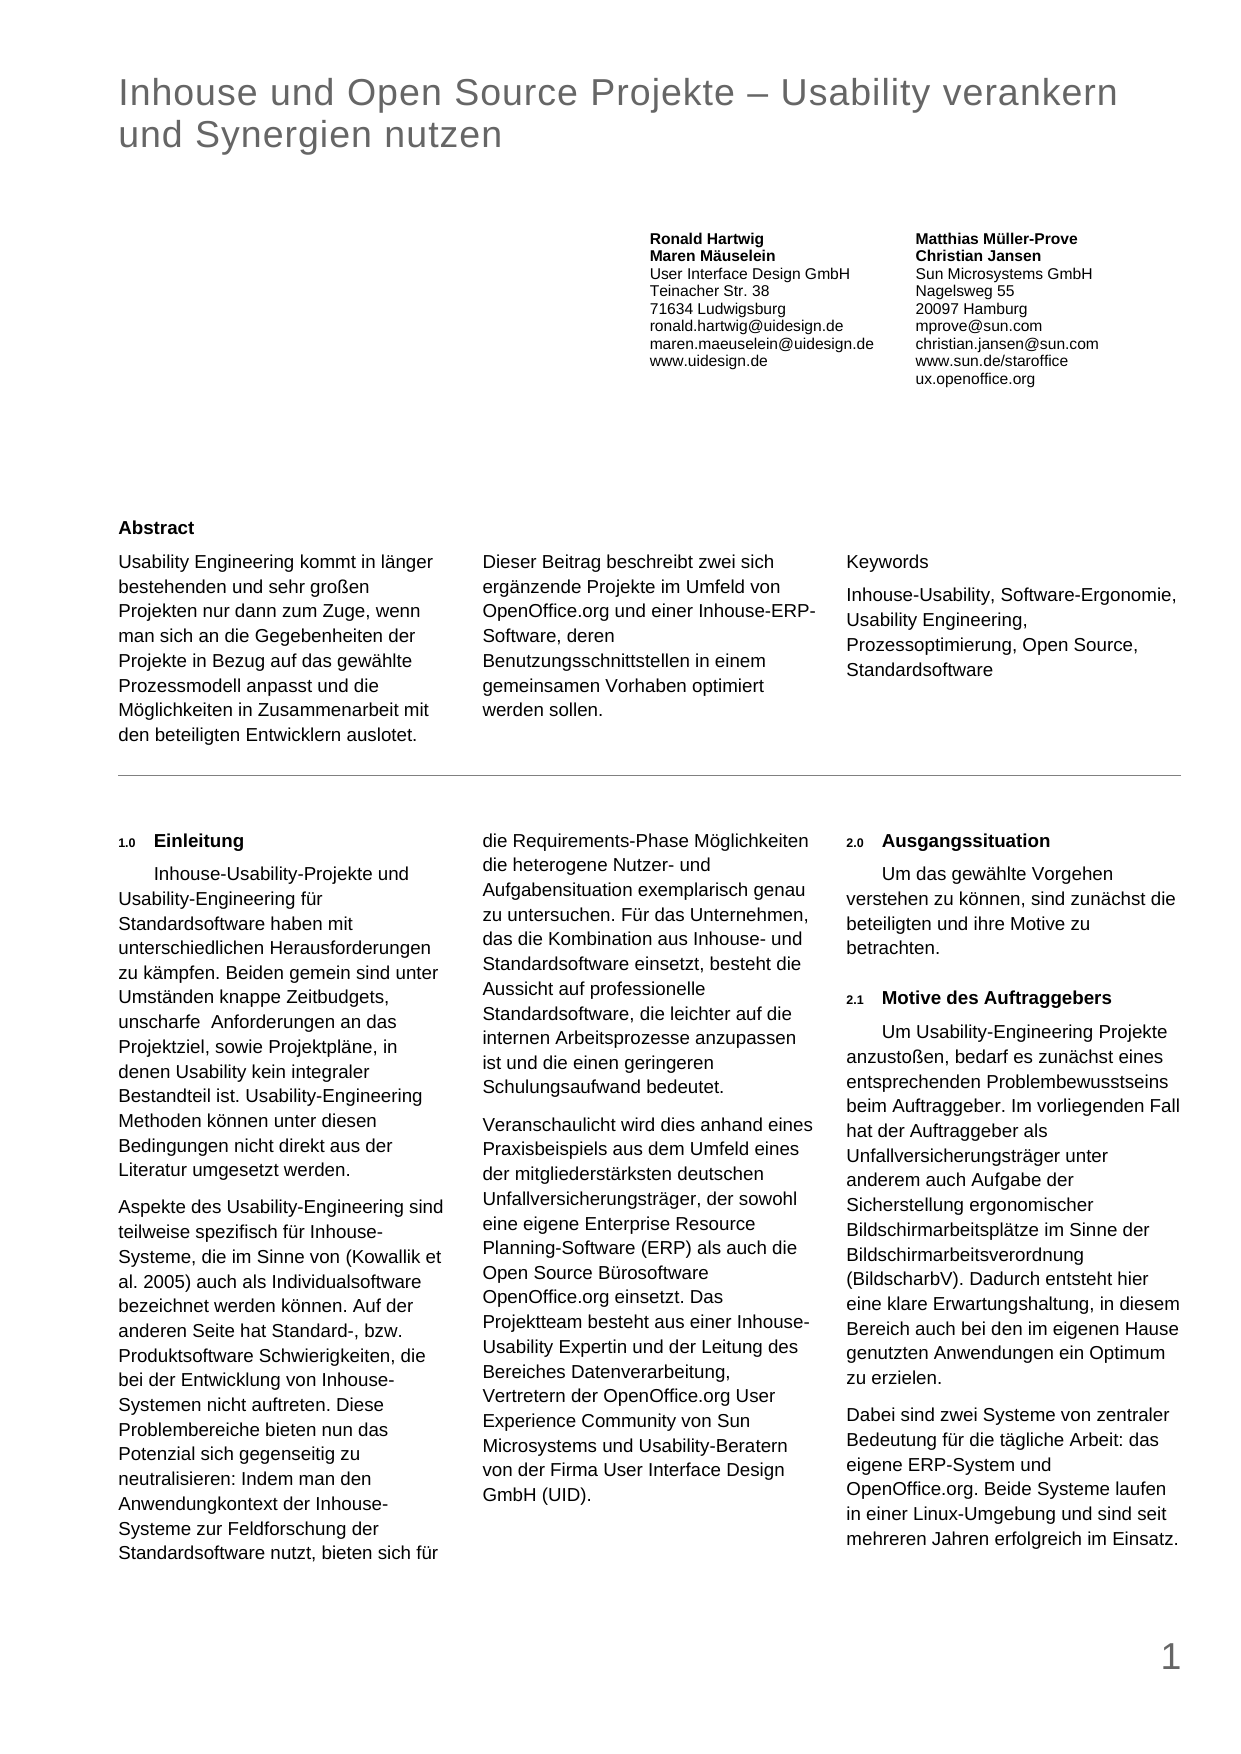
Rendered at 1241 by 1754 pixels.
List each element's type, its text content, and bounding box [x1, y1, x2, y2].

text Teinacher Str. 38 [649, 283, 915, 300]
text Dieser Beitrag beschreibt zwei sich ergänzende Projekte im Umfeld von OpenOffice.org und einer Inhouse-ERP-Software, deren Benutzungsschnittstellen in einem gemeinsamen Vorhaben optimiert werden sollen. [482, 552, 817, 721]
text ux.openoffice.org [915, 370, 1181, 388]
text Christian Jansen [915, 248, 1181, 265]
text Dabei sind zwei Systeme von zentraler Bedeutung für die tägliche Arbeit: das eigene ERP-System und OpenOffice.org. Beide Systeme laufen in einer Linux-Umgebung und sind seit mehreren Jahren erfolgreich im Einsatz. [846, 1404, 1181, 1549]
text christian.jansen@sun.com [915, 335, 1181, 353]
text Um das gewählte Vorgehen verstehen zu können, sind zunächst die beteiligten und ihre Motive zu betrachten. [846, 863, 1181, 958]
text mprove@sun.com [915, 318, 1181, 335]
text Inhouse-Usability-Projekte und Usability-Engineering für Standardsoftware haben mit unterschiedlichen Herausforderungen zu kämpfen. Beiden gemein sind unter Umständen knappe Zeitbudgets, unscharfe Anforderungen an das Projektziel, sowie Projektpläne, in denen Usability kein integraler Bestandteil ist. Usability-Engineering Methoden können unter diesen Bedingungen nicht direkt aus der Literatur umgesetzt werden. [118, 863, 453, 1181]
text maren.maeuselein@uidesign.de [649, 335, 915, 353]
text ronald.hartwig@uidesign.de [649, 318, 915, 335]
text die Requirements-Phase Möglichkeiten die heterogene Nutzer- und Aufgabensituation exemplarisch genau zu untersuchen. Für das Unternehmen, das die Kombination aus Inhouse- und Standardsoftware einsetzt, besteht die Aussicht auf professionelle Standardsoftware, die leichter auf die internen Arbeitsprozesse anzupassen ist und die einen geringeren Schulungsaufwand bedeutet. [482, 830, 817, 1098]
text Aspekte des Usability-Engineering sind teilweise spezifisch für Inhouse-Systeme, die im Sinne von (Kowallik et al. 2005) auch als Individualsoftware bezeichnet werden können. Auf der anderen Seite hat Standard-, bzw. Produktsoftware Schwierigkeiten, die bei der Entwicklung von Inhouse-Systemen nicht auftreten. Diese Problembereiche bieten nun das Potenzial sich gegenseitig zu neutralisieren: Indem man den Anwendungkontext der Inhouse-Systeme zur Feldforschung der Standardsoftware nutzt, bieten sich für [118, 1197, 453, 1563]
text Usability Engineering kommt in länger bestehenden und sehr großen Projekten nur dann zum Zuge, wenn man sich an die Gegebenheiten der Projekte in Bezug auf das gewählte Prozessmodell anpasst und die Möglichkeiten in Zusammenarbeit mit den beteiligten Entwicklern auslotet. [118, 552, 453, 745]
text Abstract [118, 518, 1181, 538]
text Ronald Hartwig [649, 230, 915, 248]
text Nagelsweg 55 [915, 283, 1181, 300]
text www.sun.de/staroffice [915, 353, 1181, 370]
text Inhouse-Usability, Software-Ergonomie, Usability Engineering, Prozessoptimierung, Open Source, Standardsoftware [846, 585, 1181, 680]
text User Interface Design GmbH [649, 265, 915, 283]
subtitle Einleitung [118, 830, 453, 851]
subtitle Ausgangssituation [846, 830, 1181, 851]
text Matthias Müller-Prove [915, 230, 1181, 248]
text Sun Microsystems GmbH [915, 265, 1181, 283]
text Um Usability-Engineering Projekte anzustoßen, bedarf es zunächst eines entsprechenden Problembewusstseins beim Auftraggeber. Im vorliegenden Fall hat der Auftraggeber als Unfallversicherungsträger unter anderem auch Aufgabe der Sicherstellung ergonomischer Bildschirmarbeitsplätze im Sinne der Bildschirmarbeitsverordnung (BildscharbV). Dadurch entsteht hier eine klare Erwartungshaltung, in diesem Bereich auch bei den im eigenen Hause genutzten Anwendungen ein Optimum zu erzielen. [846, 1022, 1181, 1388]
text Veranschaulicht wird dies anhand eines Praxisbeispiels aus dem Umfeld eines der mitgliederstärksten deutschen Unfallversicherungsträger, der sowohl eine eigene Enterprise Resource Planning-Software (ERP) als auch die Open Source Bürosoftware OpenOffice.org einsetzt. Das Projektteam besteht aus einer Inhouse-Usability Expertin und der Leitung des Bereiches Datenverarbeitung, Vertretern der OpenOffice.org User Experience Community von Sun Microsystems und Usability-Beratern von der Firma User Interface Design GmbH (UID). [482, 1114, 817, 1505]
text Keywords [846, 552, 1181, 572]
text 20097 Hamburg [915, 300, 1181, 318]
subtitle Motive des Auftraggebers [846, 988, 1181, 1009]
text 71634 Ludwigsburg [649, 300, 915, 318]
title Inhouse und Open Source Projekte – Usability verankern und Synergien nutzen [118, 71, 1181, 155]
text Maren Mäuselein [649, 248, 915, 265]
text www.uidesign.de [649, 353, 915, 370]
